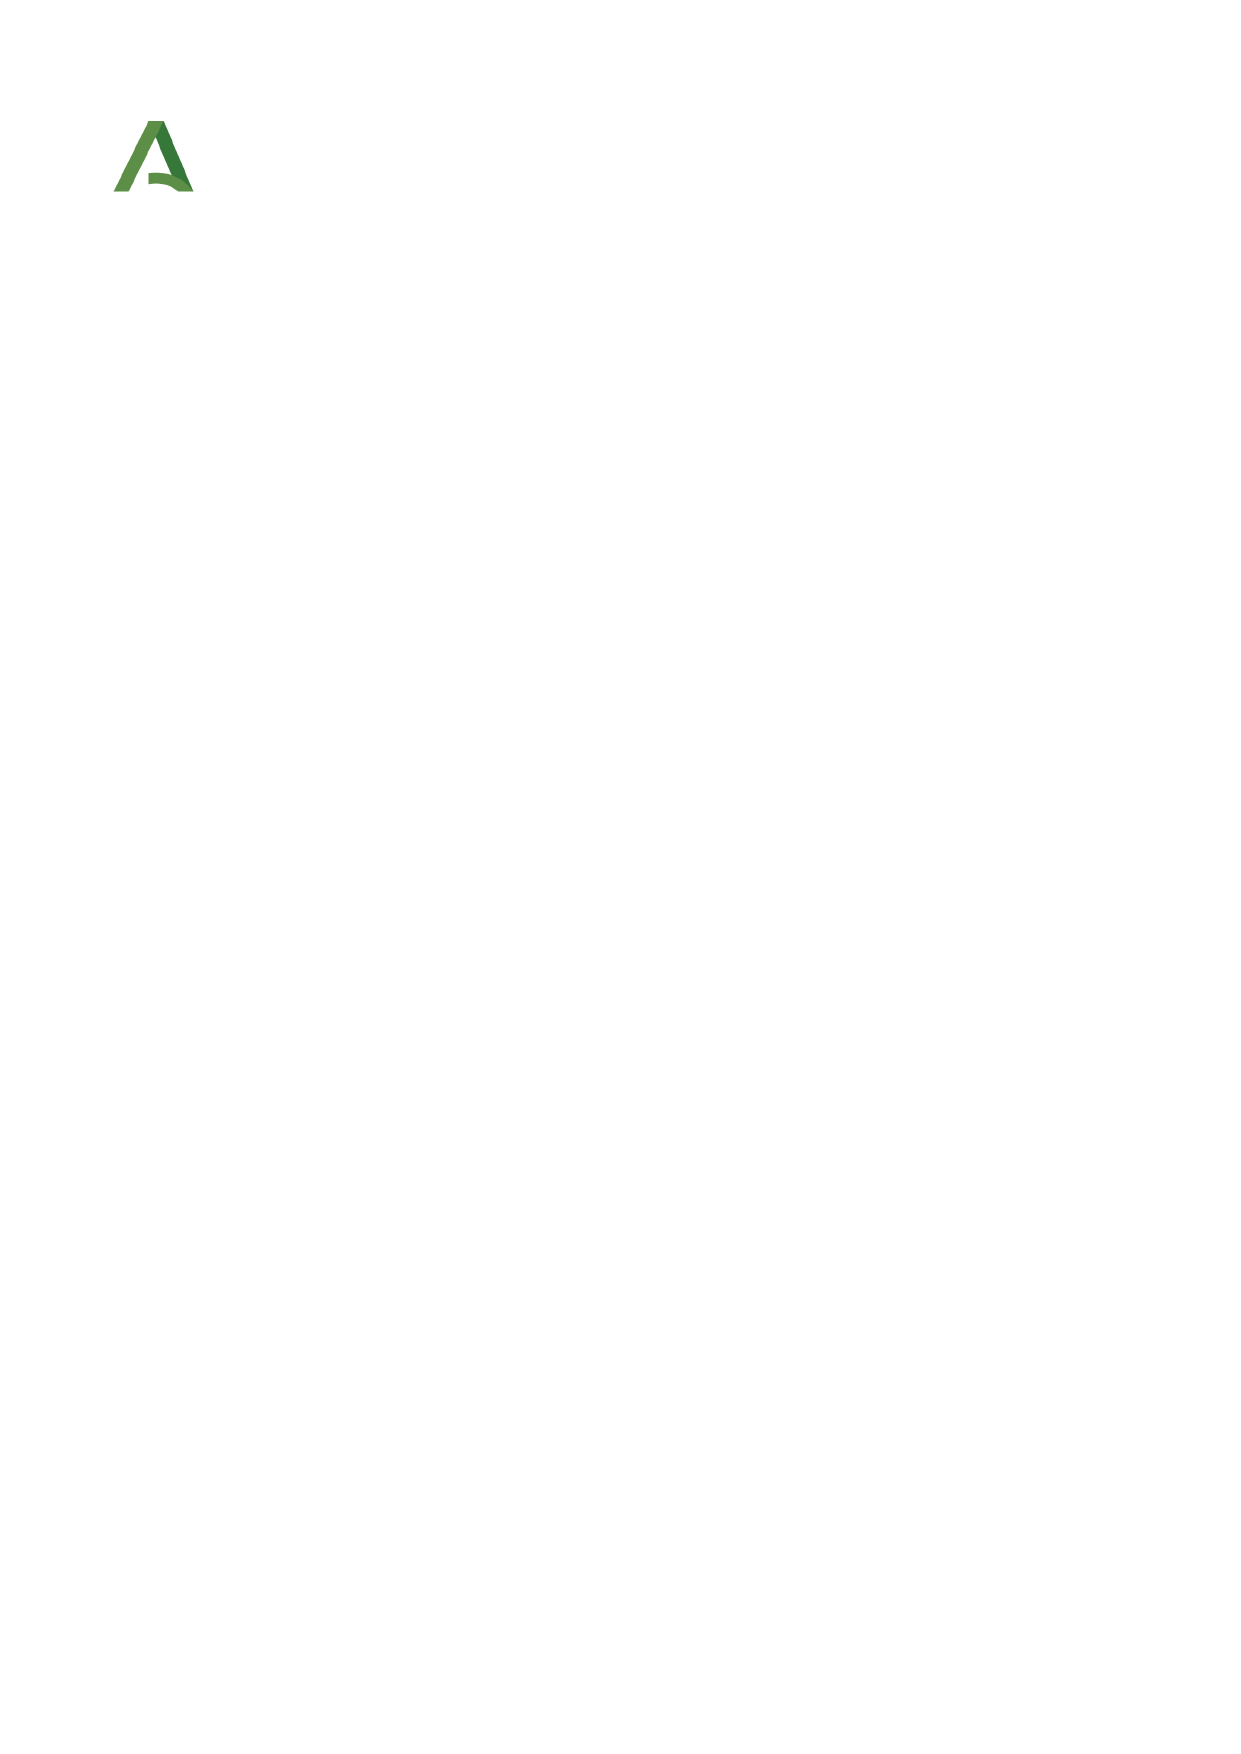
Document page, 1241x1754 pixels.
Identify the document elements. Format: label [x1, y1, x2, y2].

picture [109, 116, 198, 196]
